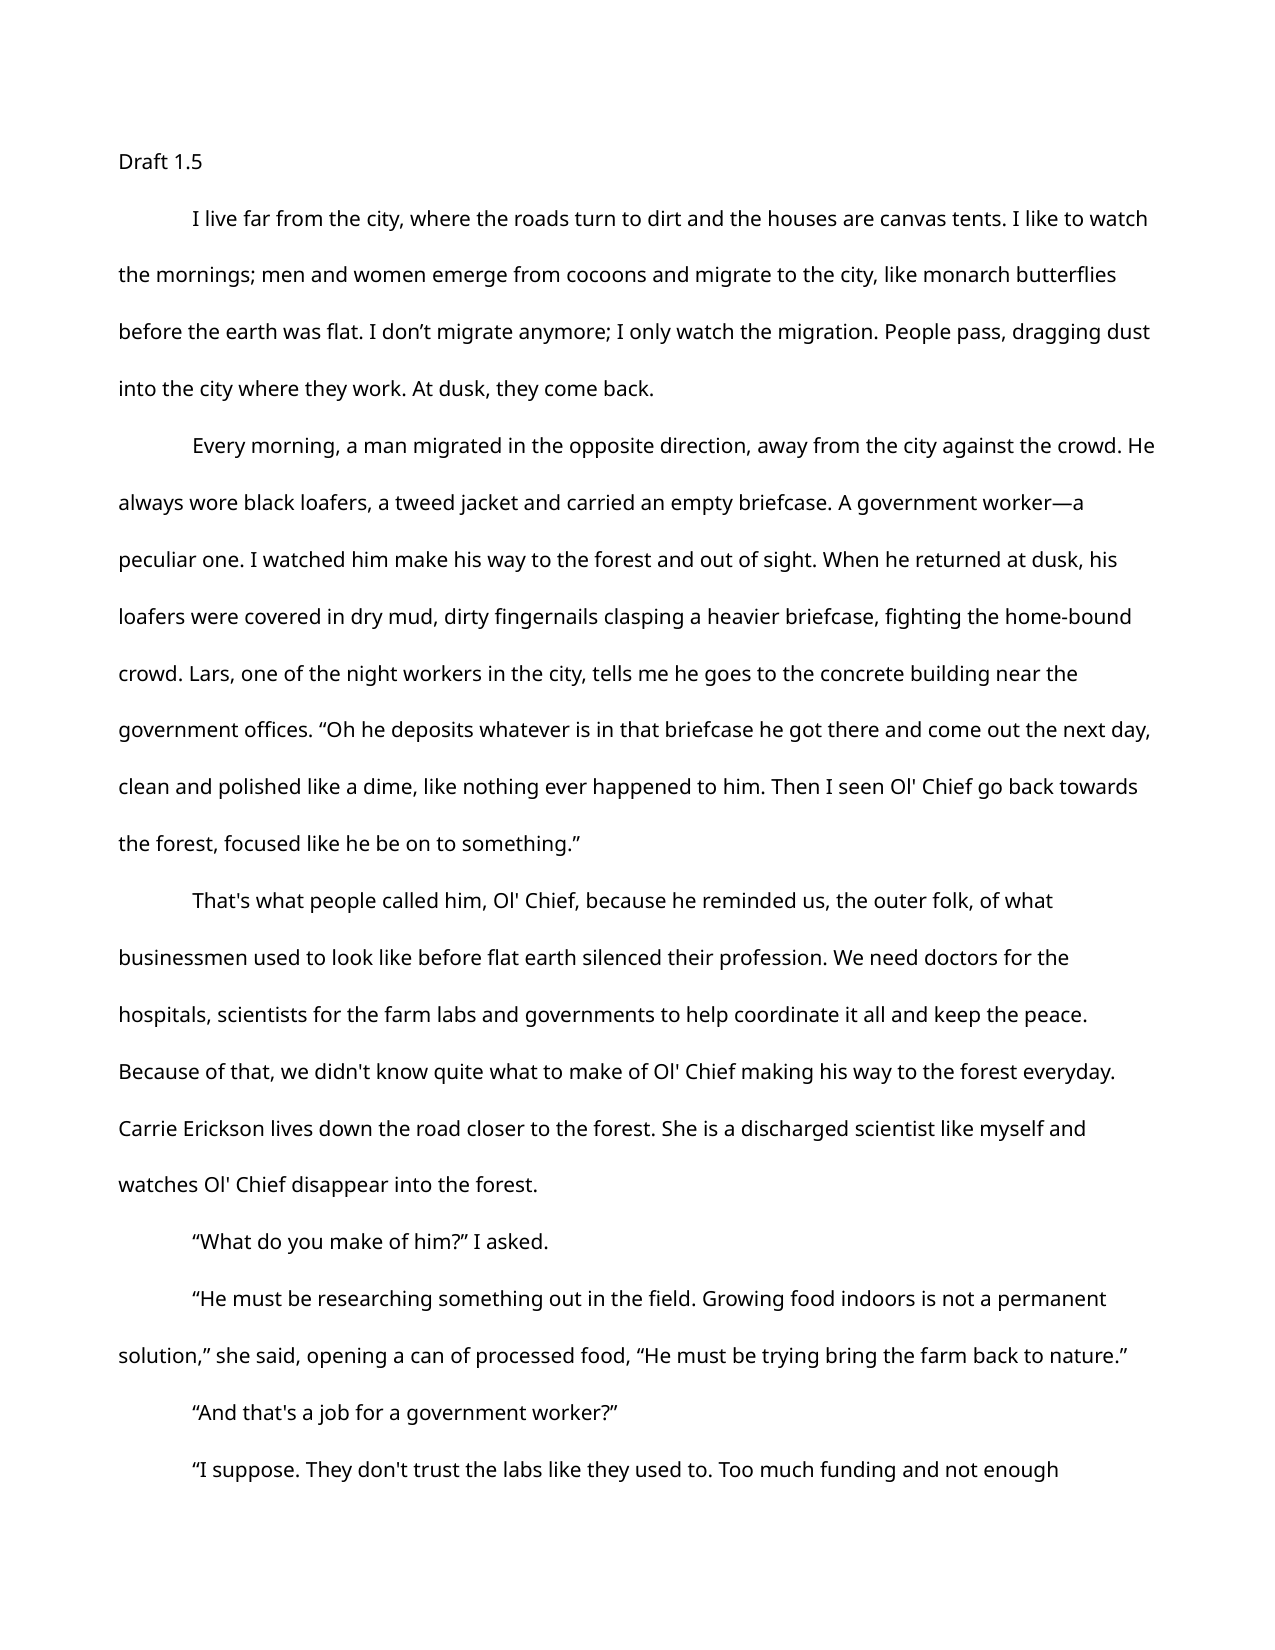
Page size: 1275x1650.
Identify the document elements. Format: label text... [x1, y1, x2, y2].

text “I suppose. They don't trust the labs like they used to. Too much funding and not enough [118, 1455, 1157, 1483]
text “What do you make of him?” I asked. [118, 1227, 1157, 1256]
text “He must be researching something out in the field. Growing food indoors is not a permanent solution,” she said, opening a can of processed food, “He must be trying bring the farm back to nature.” [118, 1284, 1157, 1370]
text Draft 1.5 [118, 147, 1157, 175]
text Every morning, a man migrated in the opposite direction, away from the city against the crowd. He always wore black loafers, a tweed jacket and carried an empty briefcase. A government worker—a peculiar one. I watched him make his way to the forest and out of sight. When he returned at dusk, his loafers were covered in dry mud, dirty fingernails clasping a heavier briefcase, fighting the home-bound crowd. Lars, one of the night workers in the city, tells me he goes to the concrete building near the government offices. “Oh he deposits whatever is in that briefcase he got there and come out the next day, clean and polished like a dime, like nothing ever happened to him. Then I seen Ol' Chief go back towards the forest, focused like he be on to something.” [118, 431, 1157, 858]
text “And that's a job for a government worker?” [118, 1398, 1157, 1427]
text I live far from the city, where the roads turn to dirt and the houses are canvas tents. I like to watch the mornings; men and women emerge from cocoons and migrate to the city, like monarch butterflies before the earth was flat. I don’t migrate anymore; I only watch the migration. People pass, dragging dust into the city where they work. At dusk, they come back. [118, 204, 1157, 403]
text That's what people called him, Ol' Chief, because he reminded us, the outer folk, of what businessmen used to look like before flat earth silenced their profession. We need doctors for the hospitals, scientists for the farm labs and governments to help coordinate it all and keep the peace. Because of that, we didn't know quite what to make of Ol' Chief making his way to the forest everyday. Carrie Erickson lives down the road closer to the forest. She is a discharged scientist like myself and watches Ol' Chief disappear into the forest. [118, 886, 1157, 1199]
